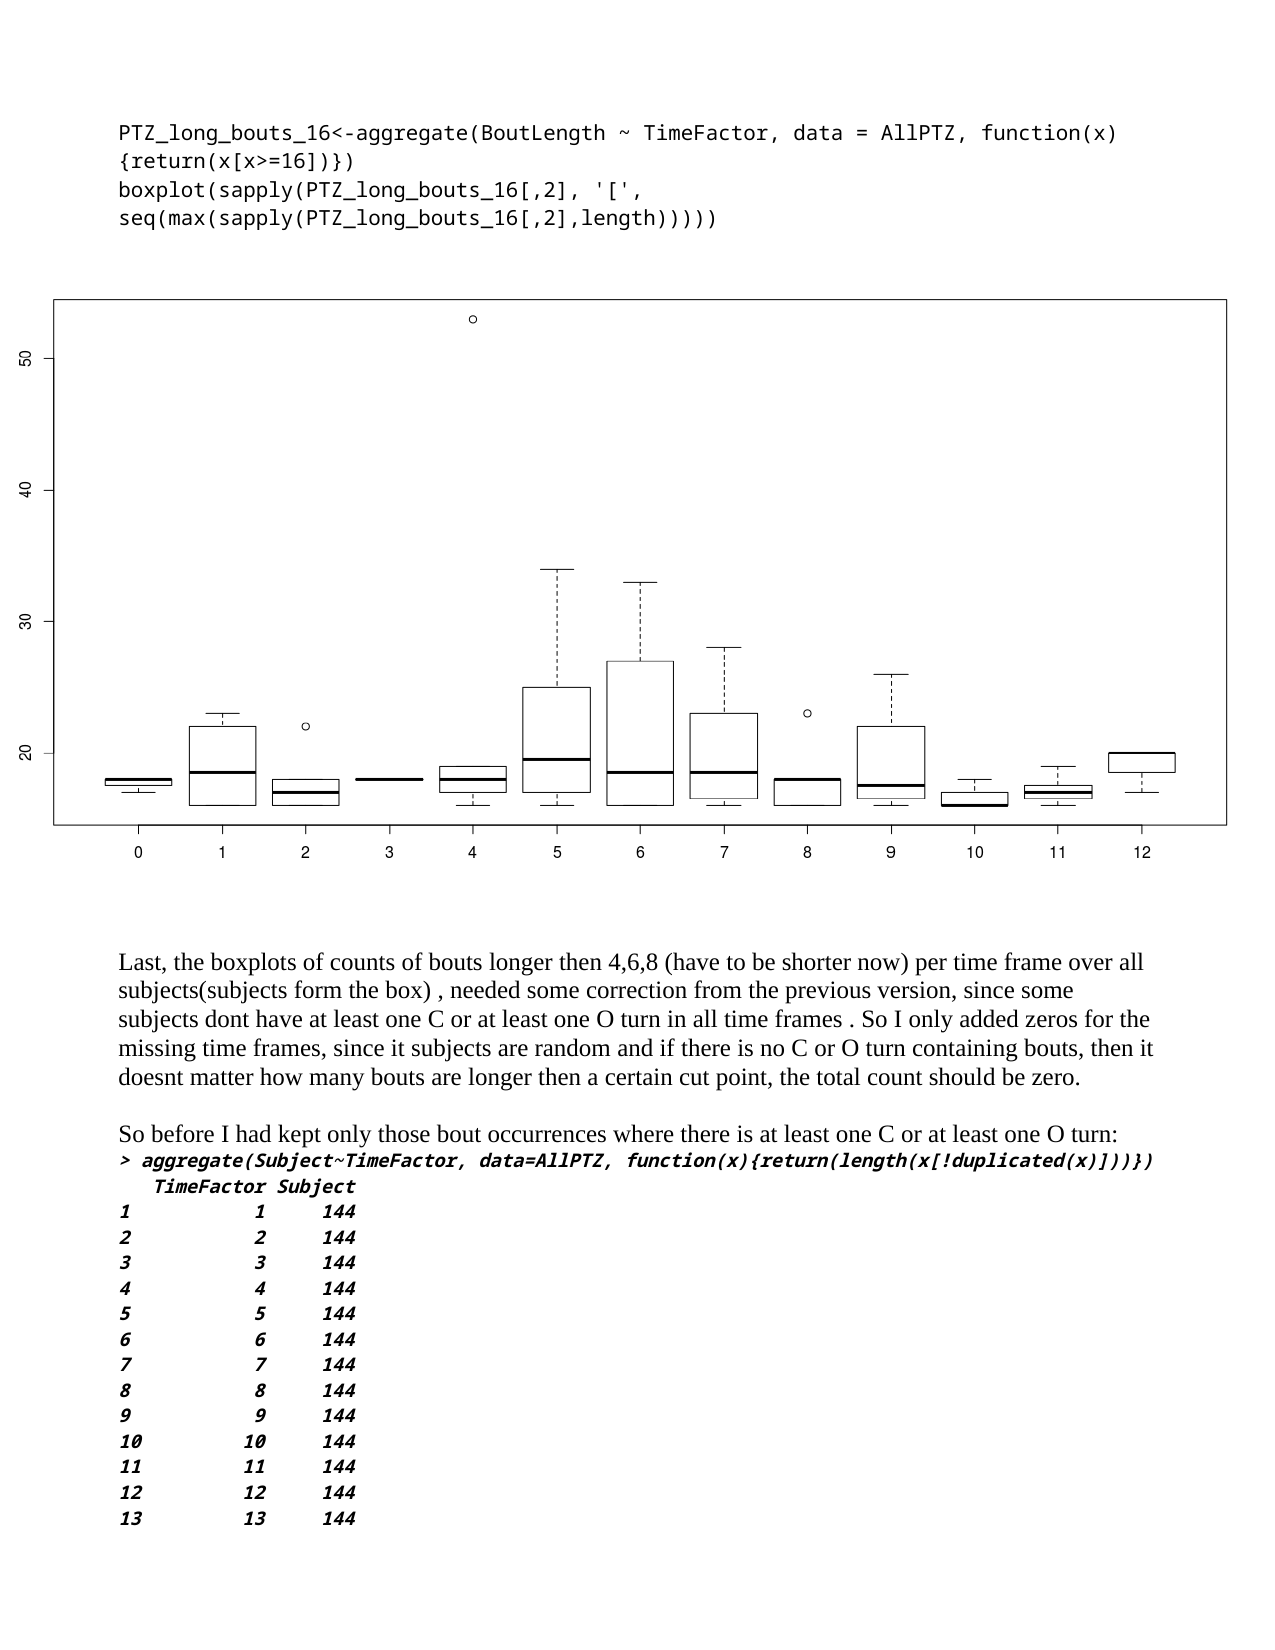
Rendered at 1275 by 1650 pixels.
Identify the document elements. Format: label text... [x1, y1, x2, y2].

picture [11, 266, 1243, 890]
text 11 11 144 [118, 1454, 1157, 1479]
text Last, the boxplots of counts of bouts longer then 4,6,8 (have to be shorter now) per time frame over all subjects(subjects form the box) , needed some correction from the previous version, since some subjects dont have at least one C or at least one O turn in all time frames . So I only added zeros for the missing time frames, since it subjects are random and if there is no C or O turn containing bouts, then it doesnt matter how many bouts are longer then a certain cut point, the total count should be zero. [118, 947, 1157, 1090]
text 4 4 144 [118, 1275, 1157, 1301]
text 1 1 144 [118, 1199, 1157, 1224]
text 13 13 144 [118, 1505, 1157, 1530]
text 3 3 144 [118, 1250, 1157, 1275]
text 2 2 144 [118, 1224, 1157, 1250]
text boxplot(sapply(PTZ_long_bouts_16[,2], '[', seq(max(sapply(PTZ_long_bouts_16[,2],length))))) [118, 175, 1157, 232]
text 7 7 144 [118, 1352, 1157, 1377]
text 6 6 144 [118, 1326, 1157, 1352]
text 8 8 144 [118, 1377, 1157, 1403]
text So before I had kept only those bout occurrences where there is at least one C or at least one O turn: [118, 1119, 1157, 1148]
text 9 9 144 [118, 1403, 1157, 1428]
text > aggregate(Subject~TimeFactor, data=AllPTZ, function(x){return(length(x[!duplicated(x)]))}) [118, 1148, 1157, 1173]
text 12 12 144 [118, 1479, 1157, 1505]
text PTZ_long_bouts_16<-aggregate(BoutLength ~ TimeFactor, data = AllPTZ, function(x){return(x[x>=16])}) [118, 118, 1157, 175]
text 5 5 144 [118, 1301, 1157, 1326]
text 10 10 144 [118, 1428, 1157, 1454]
text TimeFactor Subject [118, 1173, 1157, 1199]
